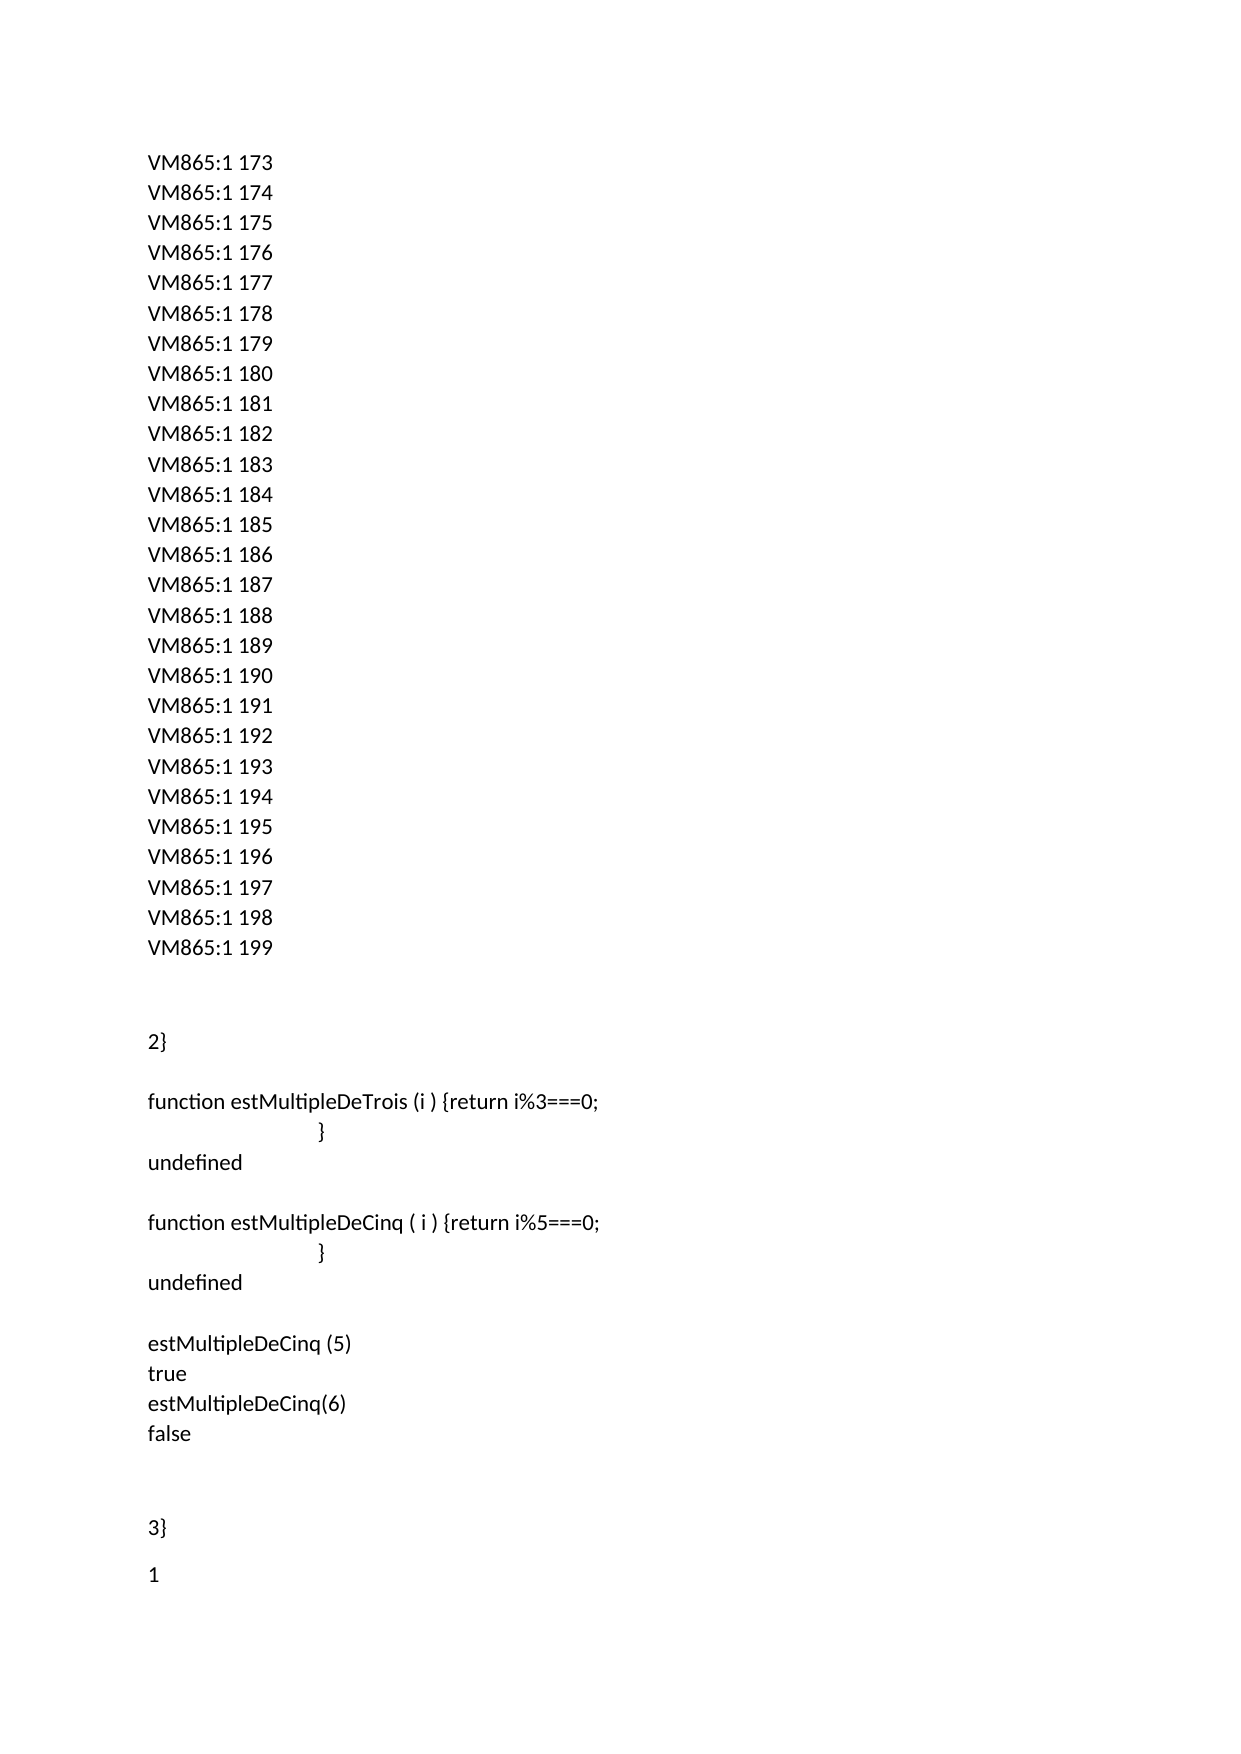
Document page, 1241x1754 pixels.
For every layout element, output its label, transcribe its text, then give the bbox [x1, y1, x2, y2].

text 1 [148, 1560, 1093, 1588]
text VM865:1 173 VM865:1 174 VM865:1 175 VM865:1 176 VM865:1 177 VM865:1 178 VM865:1 179 VM865:1 180 VM865:1 181 VM865:1 182 VM865:1 183 VM865:1 184 VM865:1 185 VM865:1 186 VM865:1 187 VM865:1 188 VM865:1 189 VM865:1 190 VM865:1 191 VM865:1 192 VM865:1 193 VM865:1 194 VM865:1 195 VM865:1 196 VM865:1 197 VM865:1 198 VM865:1 199 [148, 148, 1093, 961]
text 3} [148, 1513, 1093, 1541]
text 2} function estMultipleDeTrois (i ) {return i%3===0; } undefined function estMultipleDeCinq ( i ) {return i%5===0; } undefined estMultipleDeCinq (5) true estMultipleDeCinq(6) false [148, 1027, 1093, 1447]
